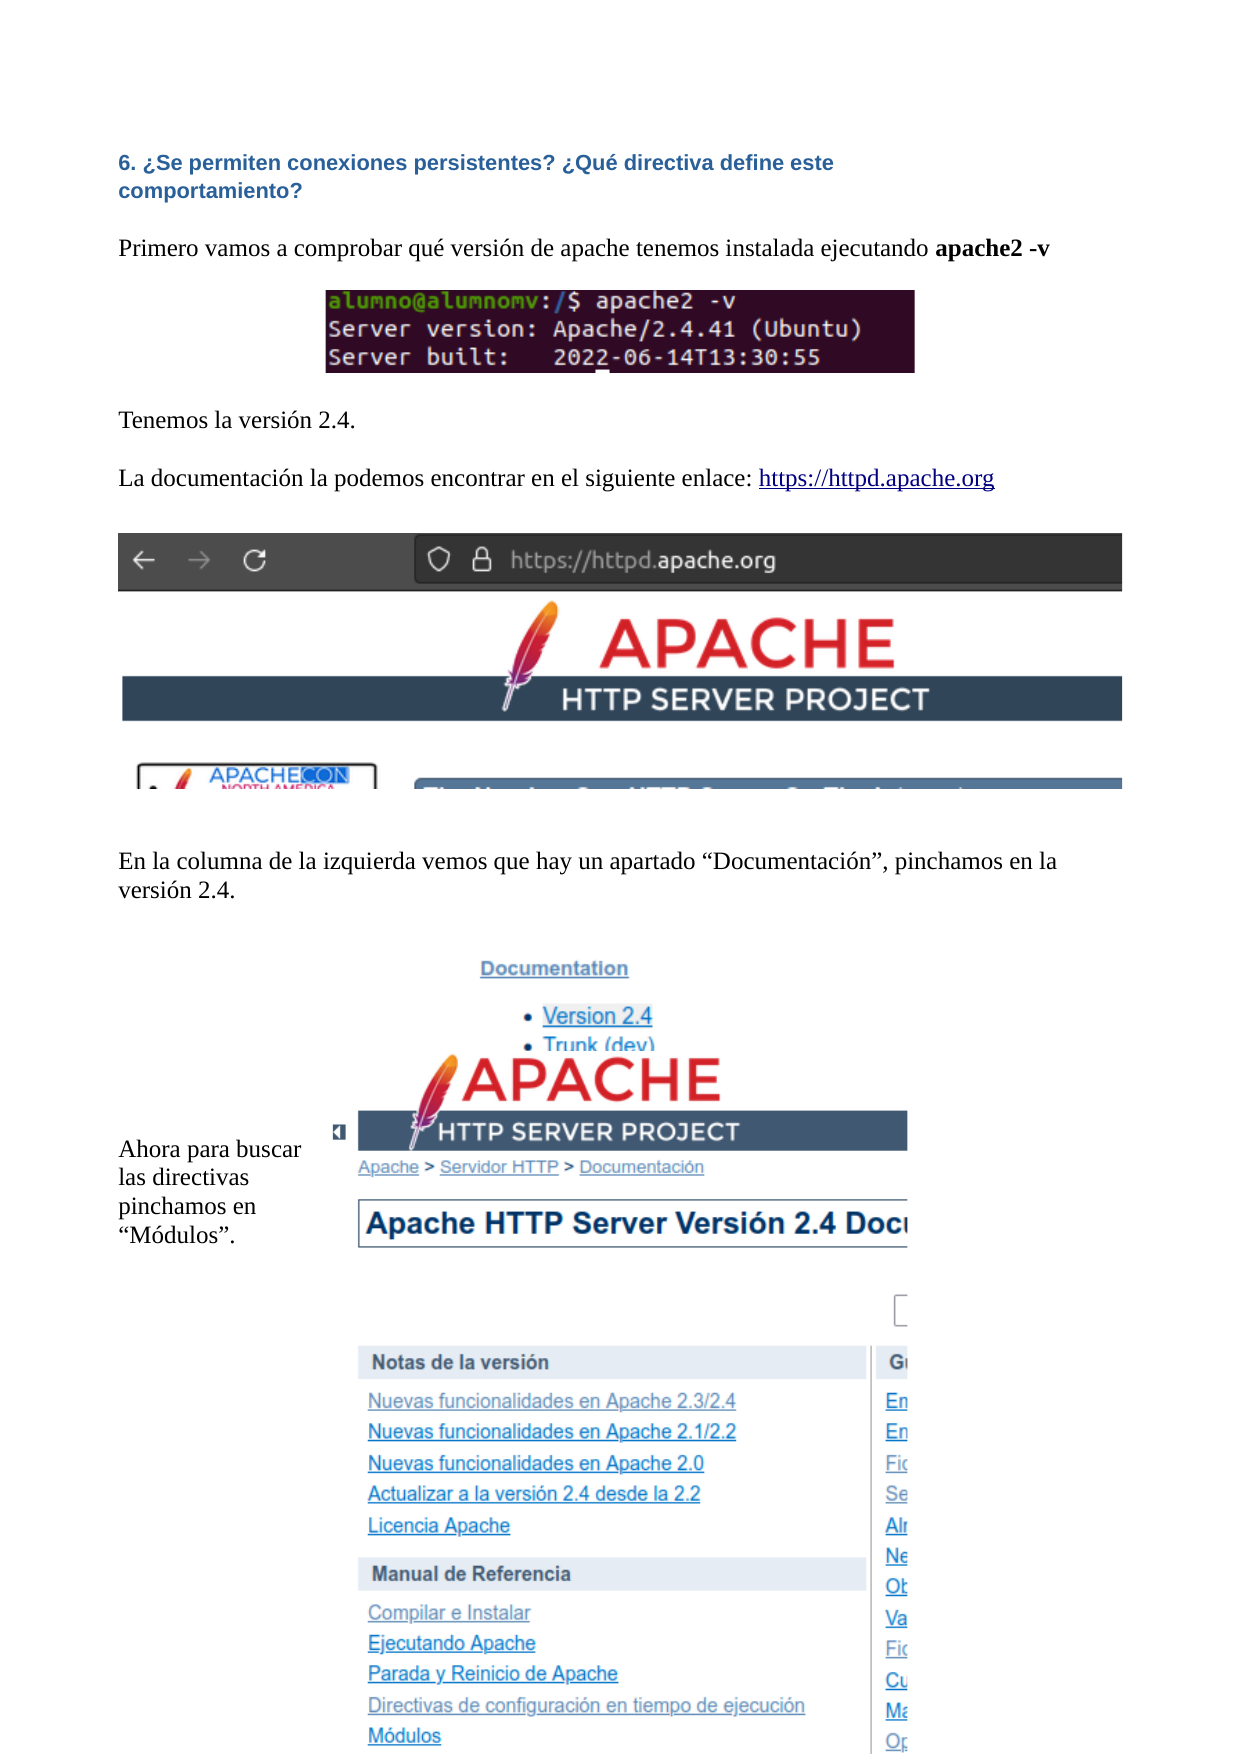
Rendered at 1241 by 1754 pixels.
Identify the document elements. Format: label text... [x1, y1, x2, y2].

text Ahora para buscar las directivas pinchamos en “Módulos”. [118, 1134, 332, 1249]
picture [332, 944, 908, 1754]
subtitle 6. ¿Se permiten conexiones persistentes? ¿Qué directiva define este [118, 149, 1122, 175]
picture [118, 533, 1123, 789]
subtitle comportamiento? [118, 178, 1122, 203]
text La documentación la podemos encontrar en el siguiente enlace: https://httpd.apache.org [118, 463, 1122, 491]
text En la columna de la izquierda vemos que hay un apartado “Documentación”, pinchamos en la versión 2.4. [118, 846, 1122, 904]
text Tenemos la versión 2.4. [118, 405, 1122, 434]
text [908, 1134, 1122, 1249]
text Primero vamos a comprobar qué versión de apache tenemos instalada ejecutando apache2 -v [118, 233, 1122, 261]
picture [325, 290, 915, 373]
